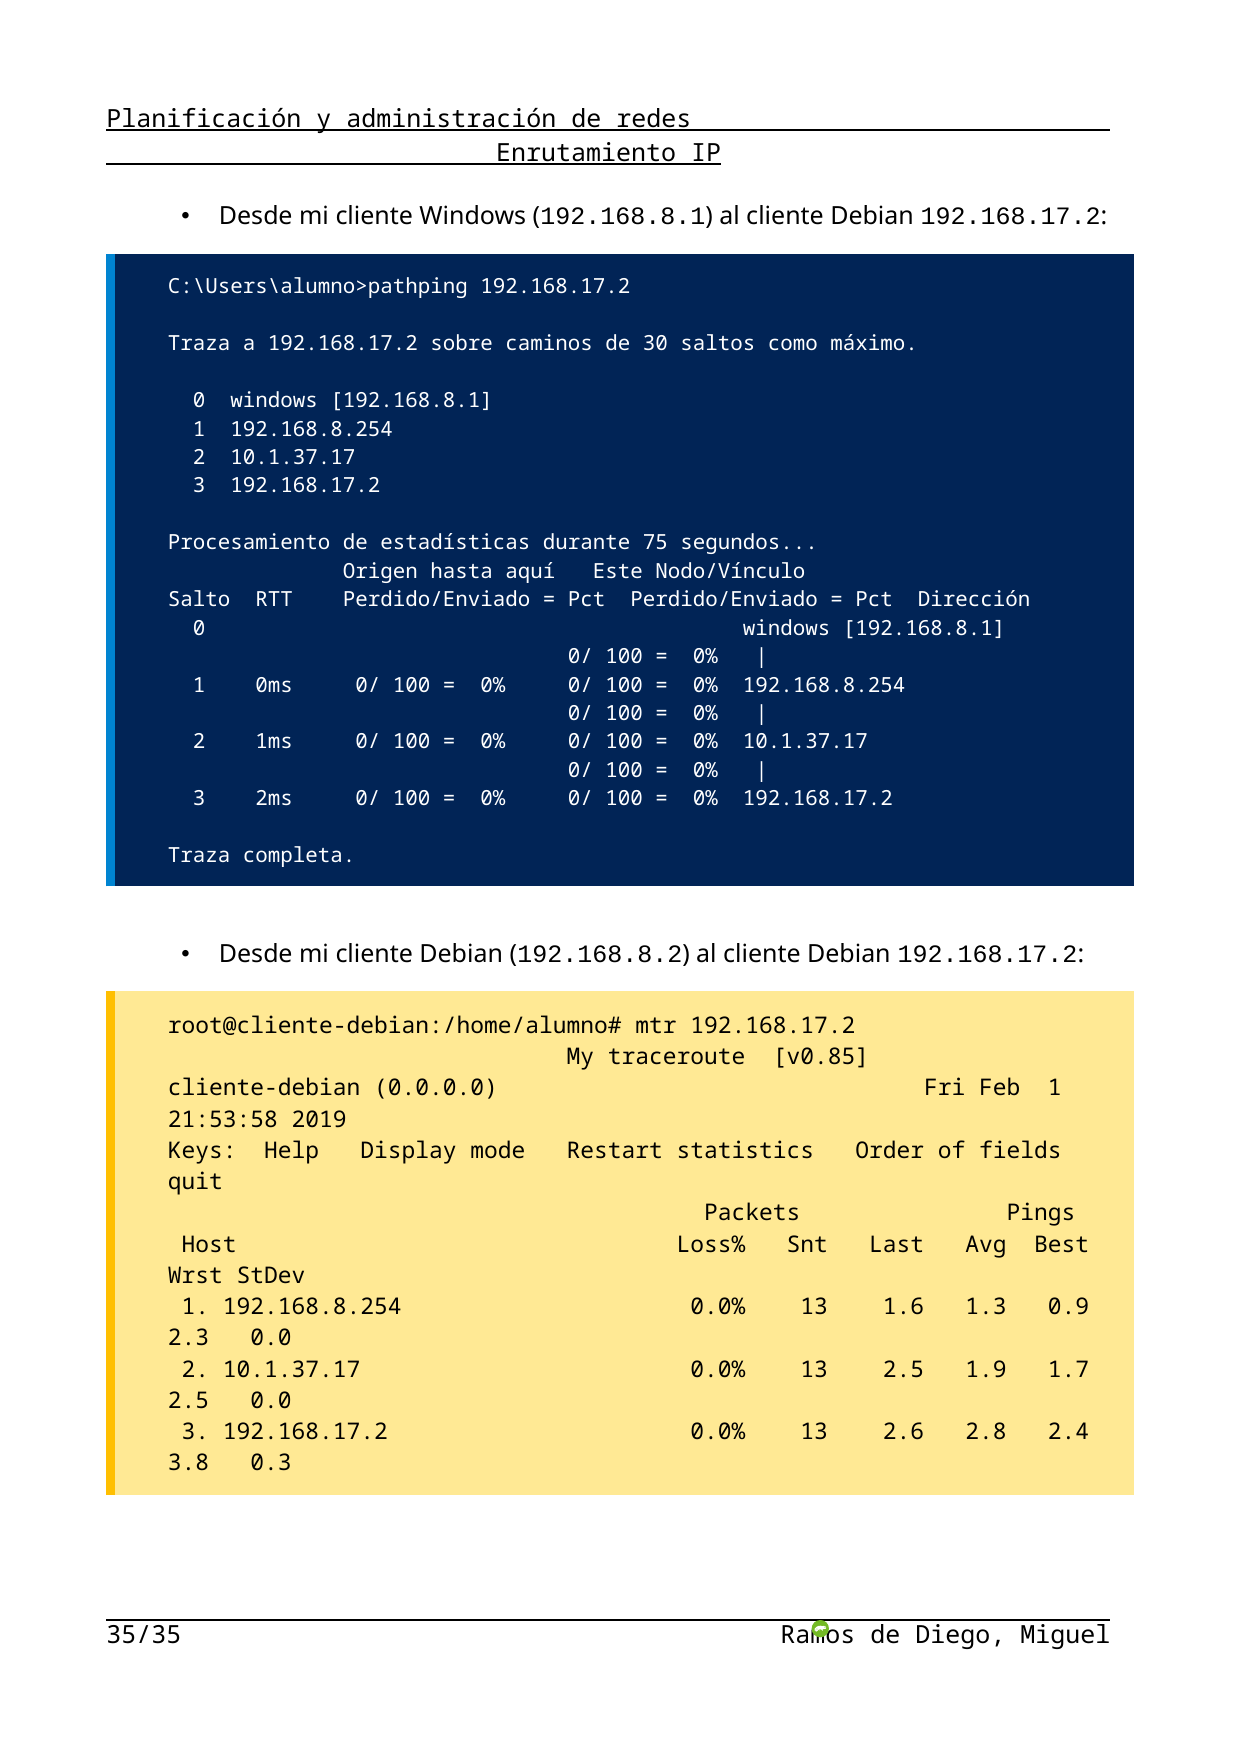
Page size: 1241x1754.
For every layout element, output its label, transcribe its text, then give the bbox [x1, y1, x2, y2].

text 3 2ms 0/ 100 = 0% 0/ 100 = 0% 192.168.17.2 [115, 783, 1134, 812]
text 0/ 100 = 0% | [115, 698, 1134, 727]
text Host Loss% Snt Last Avg Best Wrst StDev [115, 1227, 1134, 1290]
text Origen hasta aquí Este Nodo/Vínculo [115, 556, 1134, 584]
text My traceroute [v0.85] [115, 1040, 1134, 1071]
text 1. 192.168.8.254 0.0% 13 1.6 1.3 0.9 2.3 0.0 [115, 1290, 1134, 1352]
list Desde mi cliente Windows (192.168.8.1) al cliente Debian 192.168.17.2: [181, 198, 1134, 232]
text 0/ 100 = 0% | [115, 641, 1134, 670]
text C:\Users\alumno>pathping 192.168.17.2 [115, 254, 1134, 300]
text Salto RTT Perdido/Enviado = Pct Perdido/Enviado = Pct Dirección [115, 584, 1134, 613]
text 1 192.168.8.254 [115, 414, 1134, 442]
text Traza a 192.168.17.2 sobre caminos de 30 saltos como máximo. [115, 328, 1134, 357]
text 1 0ms 0/ 100 = 0% 0/ 100 = 0% 192.168.8.254 [115, 670, 1134, 698]
text Keys: Help Display mode Restart statistics Order of fields quit [115, 1134, 1134, 1196]
text 3 192.168.17.2 [115, 471, 1134, 499]
text 0/ 100 = 0% | [115, 755, 1134, 783]
text Procesamiento de estadísticas durante 75 segundos... [115, 527, 1134, 556]
text Traza completa. [115, 840, 1134, 886]
list Desde mi cliente Debian (192.168.8.2) al cliente Debian 192.168.17.2: [181, 935, 1134, 969]
text 2 10.1.37.17 [115, 442, 1134, 471]
text Packets Pings [115, 1196, 1134, 1227]
text 0 windows [192.168.8.1] [115, 385, 1134, 414]
text 0 windows [192.168.8.1] [115, 613, 1134, 641]
text cliente-debian (0.0.0.0) Fri Feb 1 21:53:58 2019 [115, 1071, 1134, 1134]
text 2 1ms 0/ 100 = 0% 0/ 100 = 0% 10.1.37.17 [115, 727, 1134, 755]
text 3. 192.168.17.2 0.0% 13 2.6 2.8 2.4 3.8 0.3 [115, 1415, 1134, 1495]
text root@cliente-debian:/home/alumno# mtr 192.168.17.2 [115, 991, 1134, 1040]
text 2. 10.1.37.17 0.0% 13 2.5 1.9 1.7 2.5 0.0 [115, 1352, 1134, 1415]
